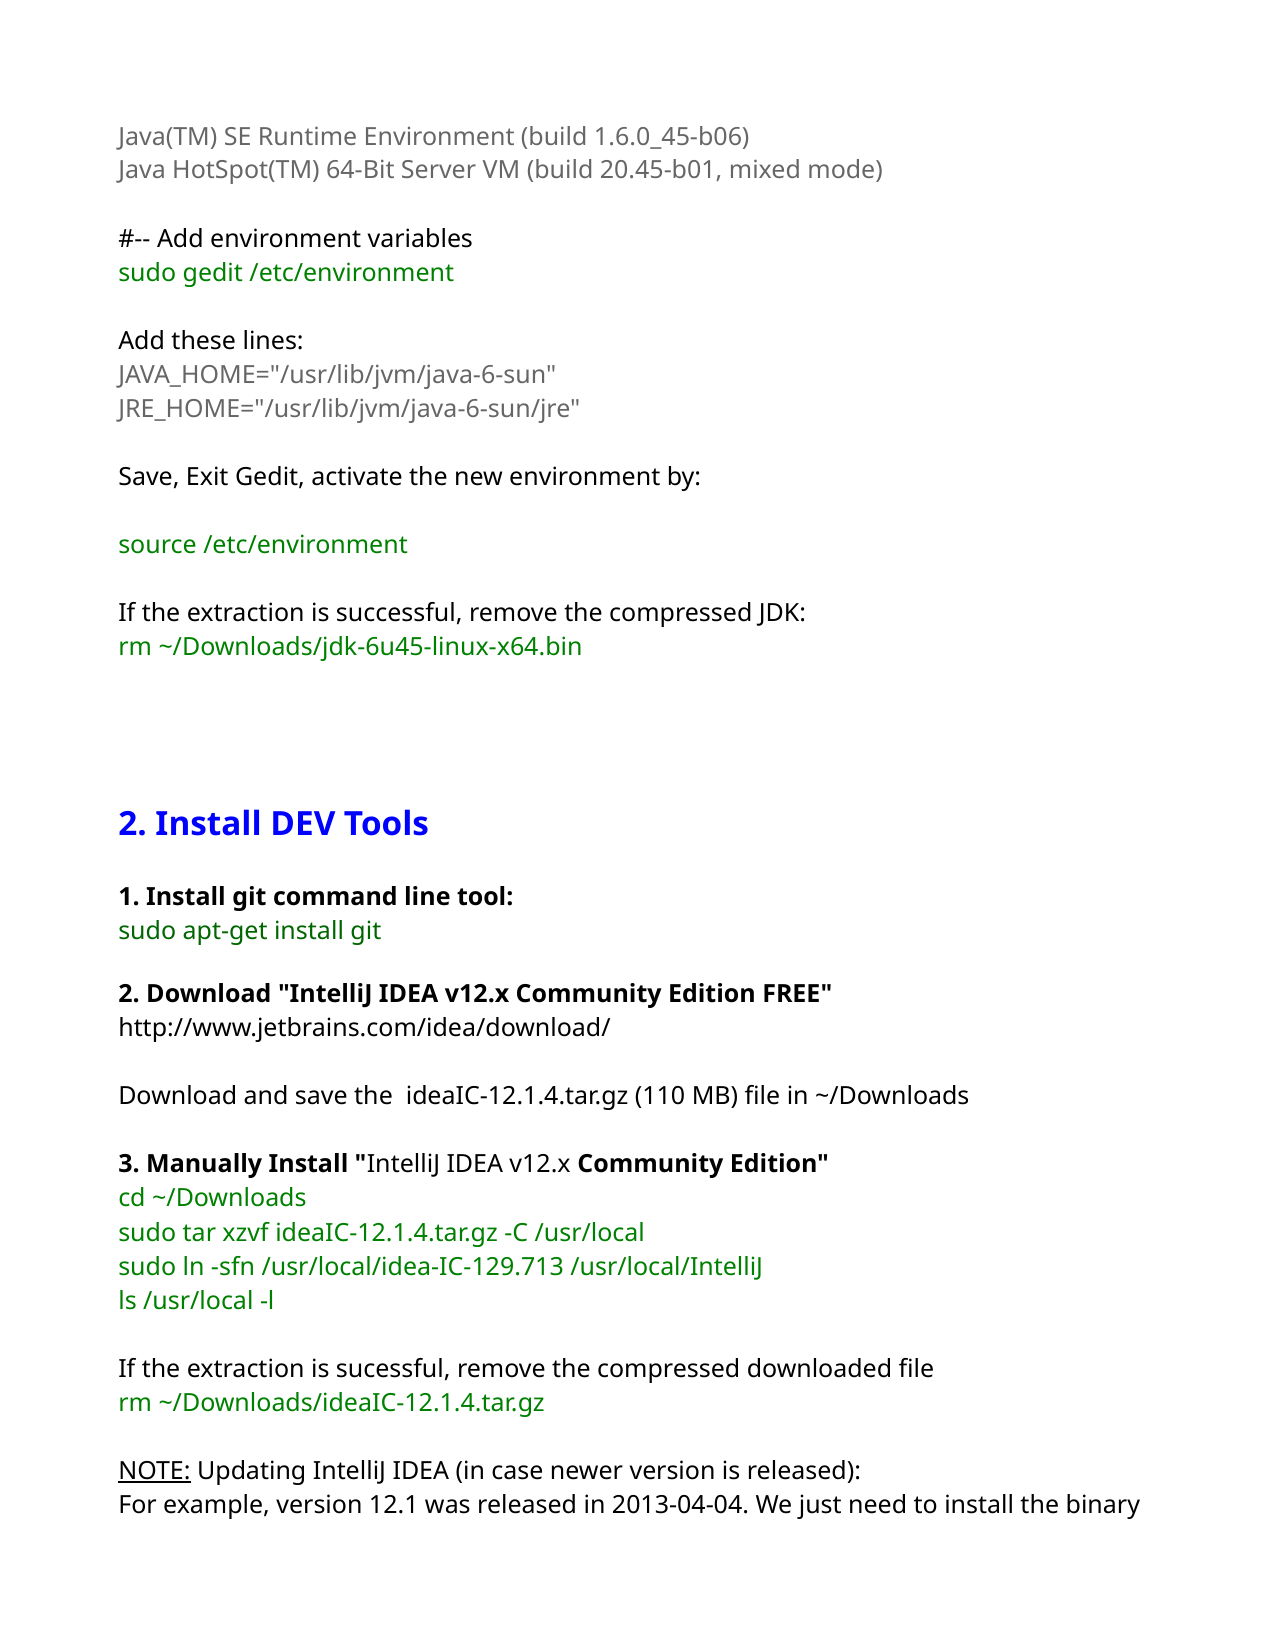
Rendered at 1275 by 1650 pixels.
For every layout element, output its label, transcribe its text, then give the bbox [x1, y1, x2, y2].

text Add these lines: JAVA_HOME="/usr/lib/jvm/java-6-sun" [118, 322, 1157, 391]
text 2. Install DEV Tools [118, 799, 1157, 845]
text source /etc/environment [118, 527, 1157, 561]
text http://www.jetbrains.com/idea/download/ [118, 1010, 1157, 1044]
text Java HotSpot(TM) 64-Bit Server VM (build 20.45-b01, mixed mode) [118, 152, 1157, 186]
text 3. Manually Install "IntelliJ IDEA v12.x Community Edition" [118, 1146, 1157, 1180]
text JRE_HOME="/usr/lib/jvm/java-6-sun/jre" [118, 391, 1157, 425]
text For example, version 12.1 was released in 2013-04-04. We just need to install the binary [118, 1487, 1157, 1521]
text sudo gedit /etc/environment [118, 254, 1157, 288]
text cd ~/Downloads [118, 1180, 1157, 1214]
text Save, Exit Gedit, activate the new environment by: [118, 459, 1157, 493]
text rm ~/Downloads/ideaIC-12.1.4.tar.gz [118, 1384, 1157, 1418]
text Java(TM) SE Runtime Environment (build 1.6.0_45-b06) [118, 118, 1157, 152]
text sudo tar xzvf ideaIC-12.1.4.tar.gz -C /usr/local [118, 1214, 1157, 1248]
text If the extraction is sucessful, remove the compressed downloaded file [118, 1350, 1157, 1384]
text sudo ln -sfn /usr/local/idea-IC-129.713 /usr/local/IntelliJ [118, 1248, 1157, 1282]
text ls /usr/local -l [118, 1282, 1157, 1316]
text 1. Install git command line tool: sudo apt-get install git [118, 879, 1157, 976]
text If the extraction is successful, remove the compressed JDK: [118, 595, 1157, 629]
text Download and save the ideaIC-12.1.4.tar.gz (110 MB) file in ~/Downloads [118, 1078, 1157, 1112]
text 2. Download "IntelliJ IDEA v12.x Community Edition FREE" [118, 976, 1157, 1010]
text rm ~/Downloads/jdk-6u45-linux-x64.bin [118, 629, 1157, 663]
text #-- Add environment variables [118, 220, 1157, 254]
text NOTE: Updating IntelliJ IDEA (in case newer version is released): [118, 1453, 1157, 1487]
